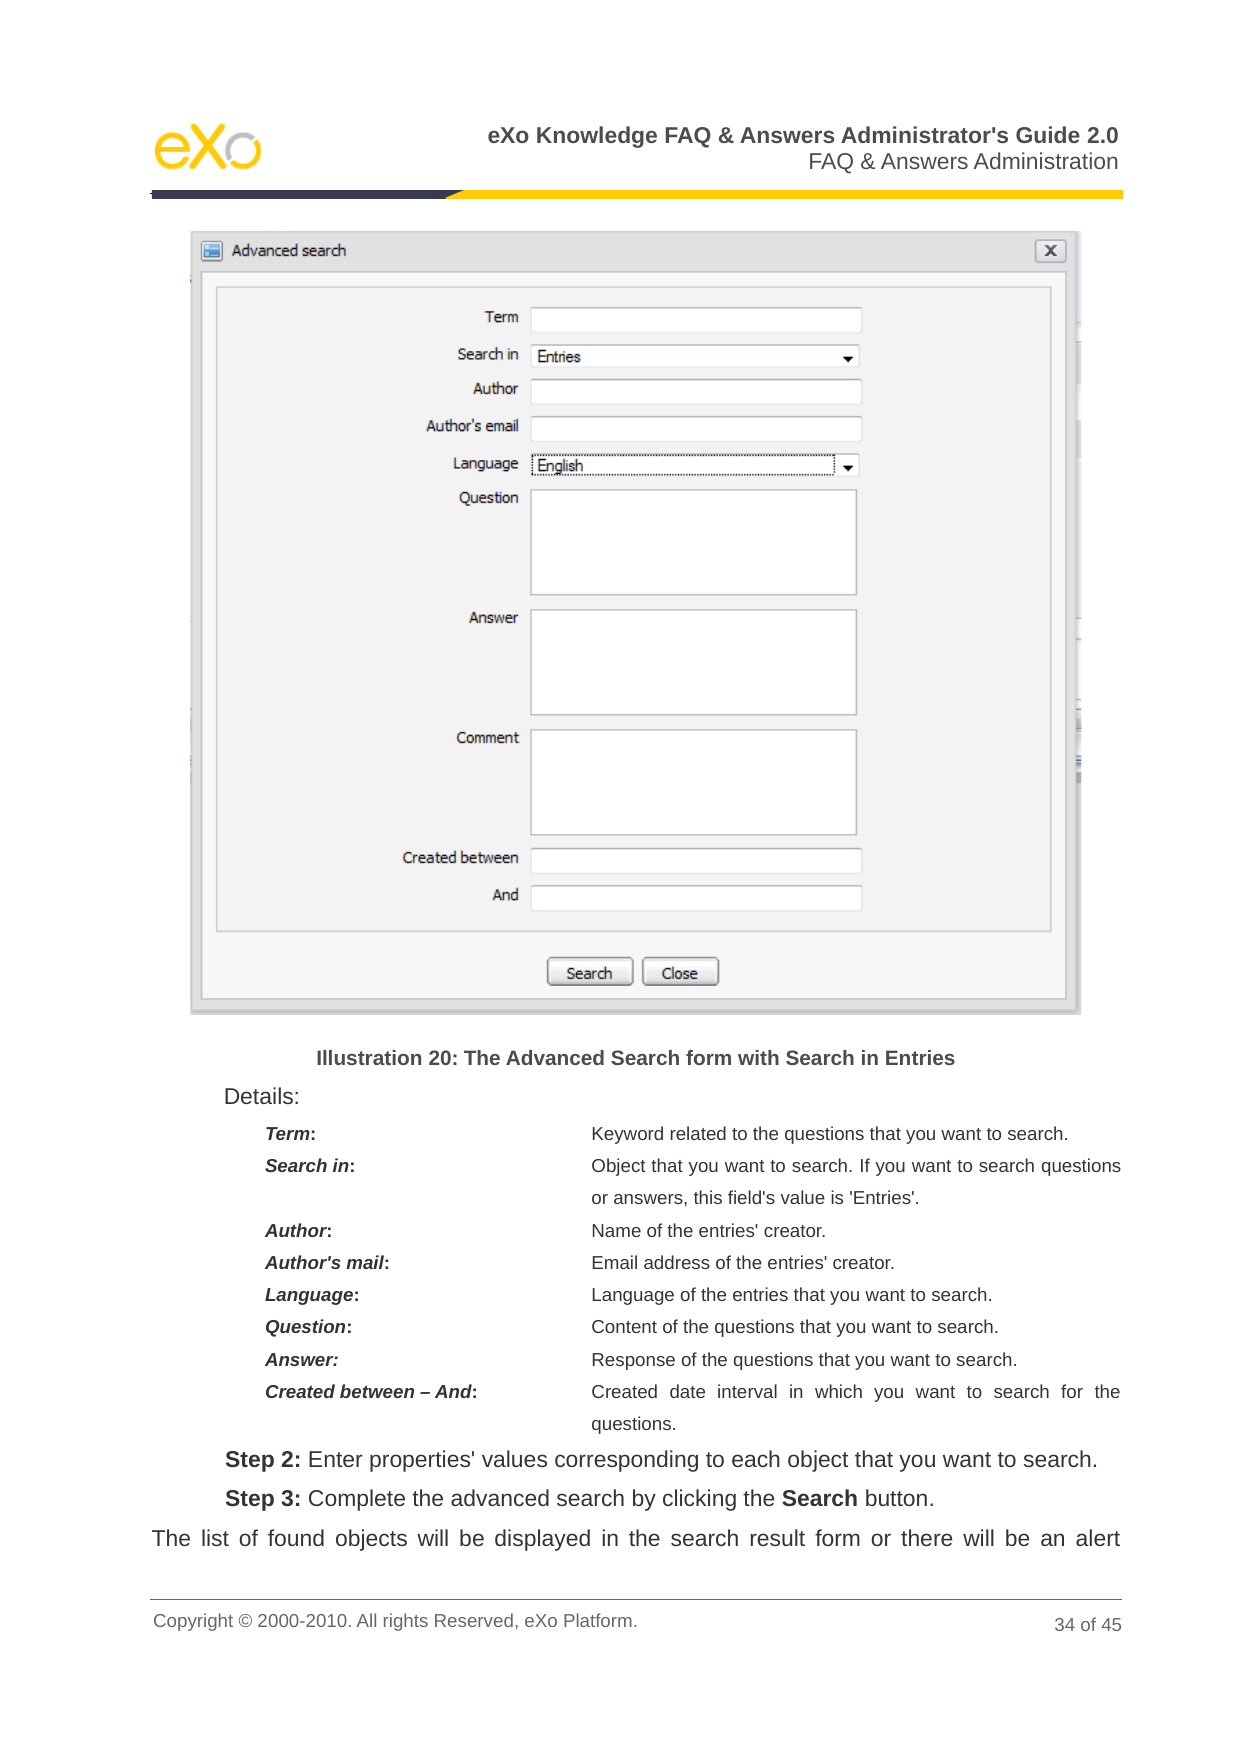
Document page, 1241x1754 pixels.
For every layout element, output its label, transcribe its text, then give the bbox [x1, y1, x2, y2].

text Created between – And: Created date interval in which you want to search for the questions. [265, 1381, 1122, 1435]
picture [151, 190, 1124, 199]
text Answer: Response of the questions that you want to search. [265, 1349, 1122, 1370]
text Author's mail: Email address of the entries' creator. [265, 1252, 1122, 1273]
picture [190, 231, 1082, 1015]
list The list of found objects will be displayed in the search result form or there will be an alert [114, 1524, 1122, 1551]
text Illustration 20: The Advanced Search form with Search in Entries [190, 1015, 1081, 1070]
list Step 3: Complete the advanced search by clicking the Search button. [187, 1485, 1122, 1511]
text Question: Content of the questions that you want to search. [265, 1316, 1122, 1338]
text Author: Name of the entries' creator. [265, 1219, 1122, 1241]
text Language: Language of the entries that you want to search. [265, 1284, 1122, 1306]
text Details: [190, 223, 1122, 1109]
list Step 2: Enter properties' values corresponding to each object that you want to search. [187, 1446, 1122, 1472]
text Search in: Object that you want to search. If you want to search questions or answers, this field's value is 'Entries'. [265, 1155, 1122, 1209]
picture [155, 123, 262, 170]
text Term: Keyword related to the questions that you want to search. [265, 1123, 1122, 1144]
